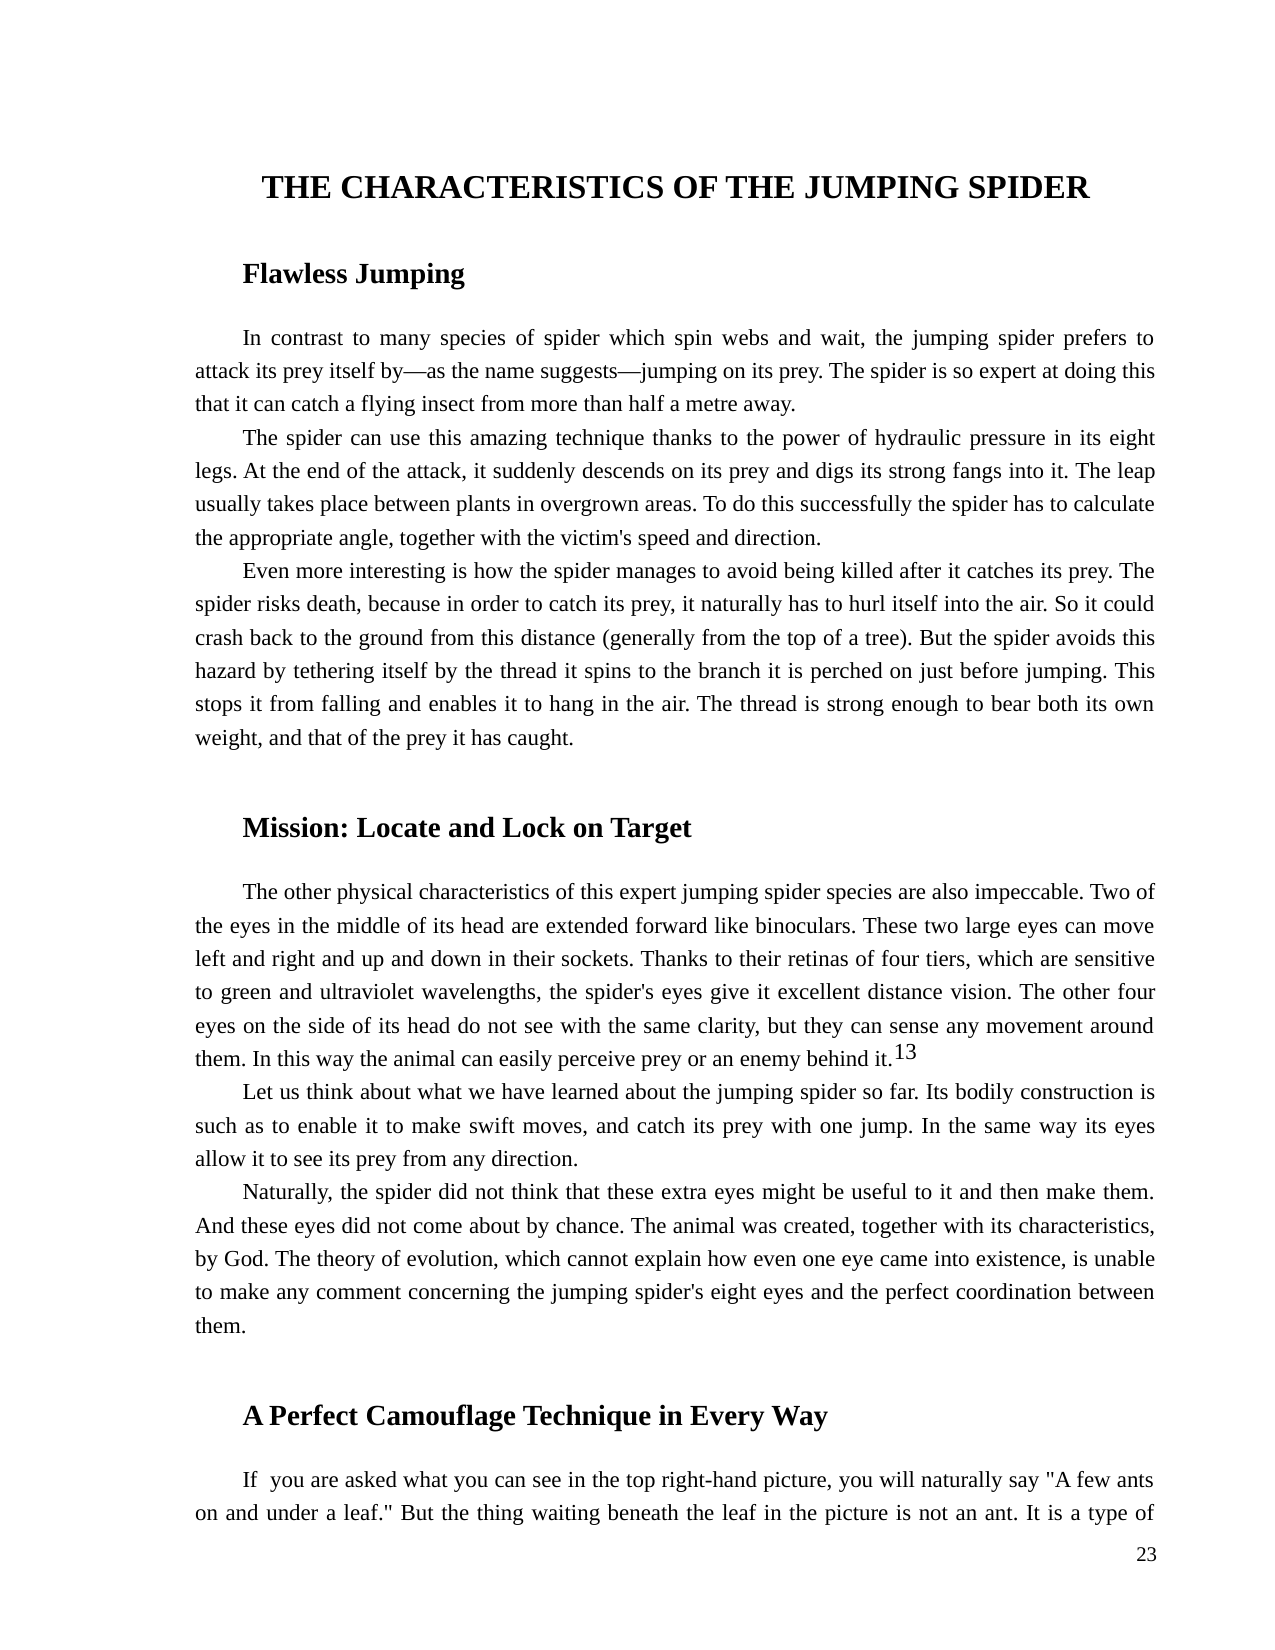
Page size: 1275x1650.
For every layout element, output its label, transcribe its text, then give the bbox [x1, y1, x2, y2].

text Even more interesting is how the spider manages to avoid being killed after it catches its prey. The spider risks death, because in order to catch its prey, it naturally has to hurl itself into the air. So it could crash back to the ground from this distance (generally from the top of a tree). But the spider avoids this hazard by tethering itself by the thread it spins to the branch it is perched on just before jumping. This stops it from falling and enables it to hang in the air. The thread is strong enough to bear both its own weight, and that of the prey it has caught. [195, 552, 1157, 752]
text The spider can use this amazing technique thanks to the power of hydraulic pressure in its eight legs. At the end of the attack, it suddenly descends on its prey and digs its strong fangs into it. The leap usually takes place between plants in overgrown areas. To do this successfully the spider has to calculate the appropriate angle, together with the victim's speed and direction. [195, 418, 1157, 552]
text A Perfect Camouflage Technique in Every Way [195, 1398, 1157, 1432]
text Flawless Jumping [195, 256, 1157, 289]
text In contrast to many species of spider which spin webs and wait, the jumping spider prefers to attack its prey itself by—as the name suggests—jumping on its prey. The spider is so expert at doing this that it can catch a flying insect from more than half a metre away. [195, 318, 1157, 418]
text Mission: Locate and Lock on Target [195, 810, 1157, 844]
text Let us think about what we have learned about the jumping spider so far. Its bodily construction is such as to enable it to make swift moves, and catch its prey with one jump. In the same way its eyes allow it to see its prey from any direction. [195, 1073, 1157, 1173]
text The other physical characteristics of this expert jumping spider species are also impeccable. Two of the eyes in the middle of its head are extended forward like binoculars. These two large eyes can move left and right and up and down in their sockets. Thanks to their retinas of four tiers, which are sensitive to green and ultraviolet wavelengths, the spider's eyes give it excellent distance vision. The other four eyes on the side of its head do not see with the same clarity, but they can sense any movement around them. In this way the animal can easily perceive prey or an enemy behind it.13 [195, 873, 1157, 1073]
text Naturally, the spider did not think that these extra eyes might be useful to it and then make them. And these eyes did not come about by chance. The animal was created, together with its characteristics, by God. The theory of evolution, which cannot explain how even one eye came into existence, is unable to make any comment concerning the jumping spider's eight eyes and the perfect coordination between them. [195, 1173, 1157, 1340]
subtitle THE CHARACTERISTICS OF THE JUMPING SPIDER [195, 167, 1157, 206]
text If you are asked what you can see in the top right-hand picture, you will naturally say "A few ants on and under a leaf." But the thing waiting beneath the leaf in the picture is not an ant. It is a type of [195, 1461, 1157, 1527]
